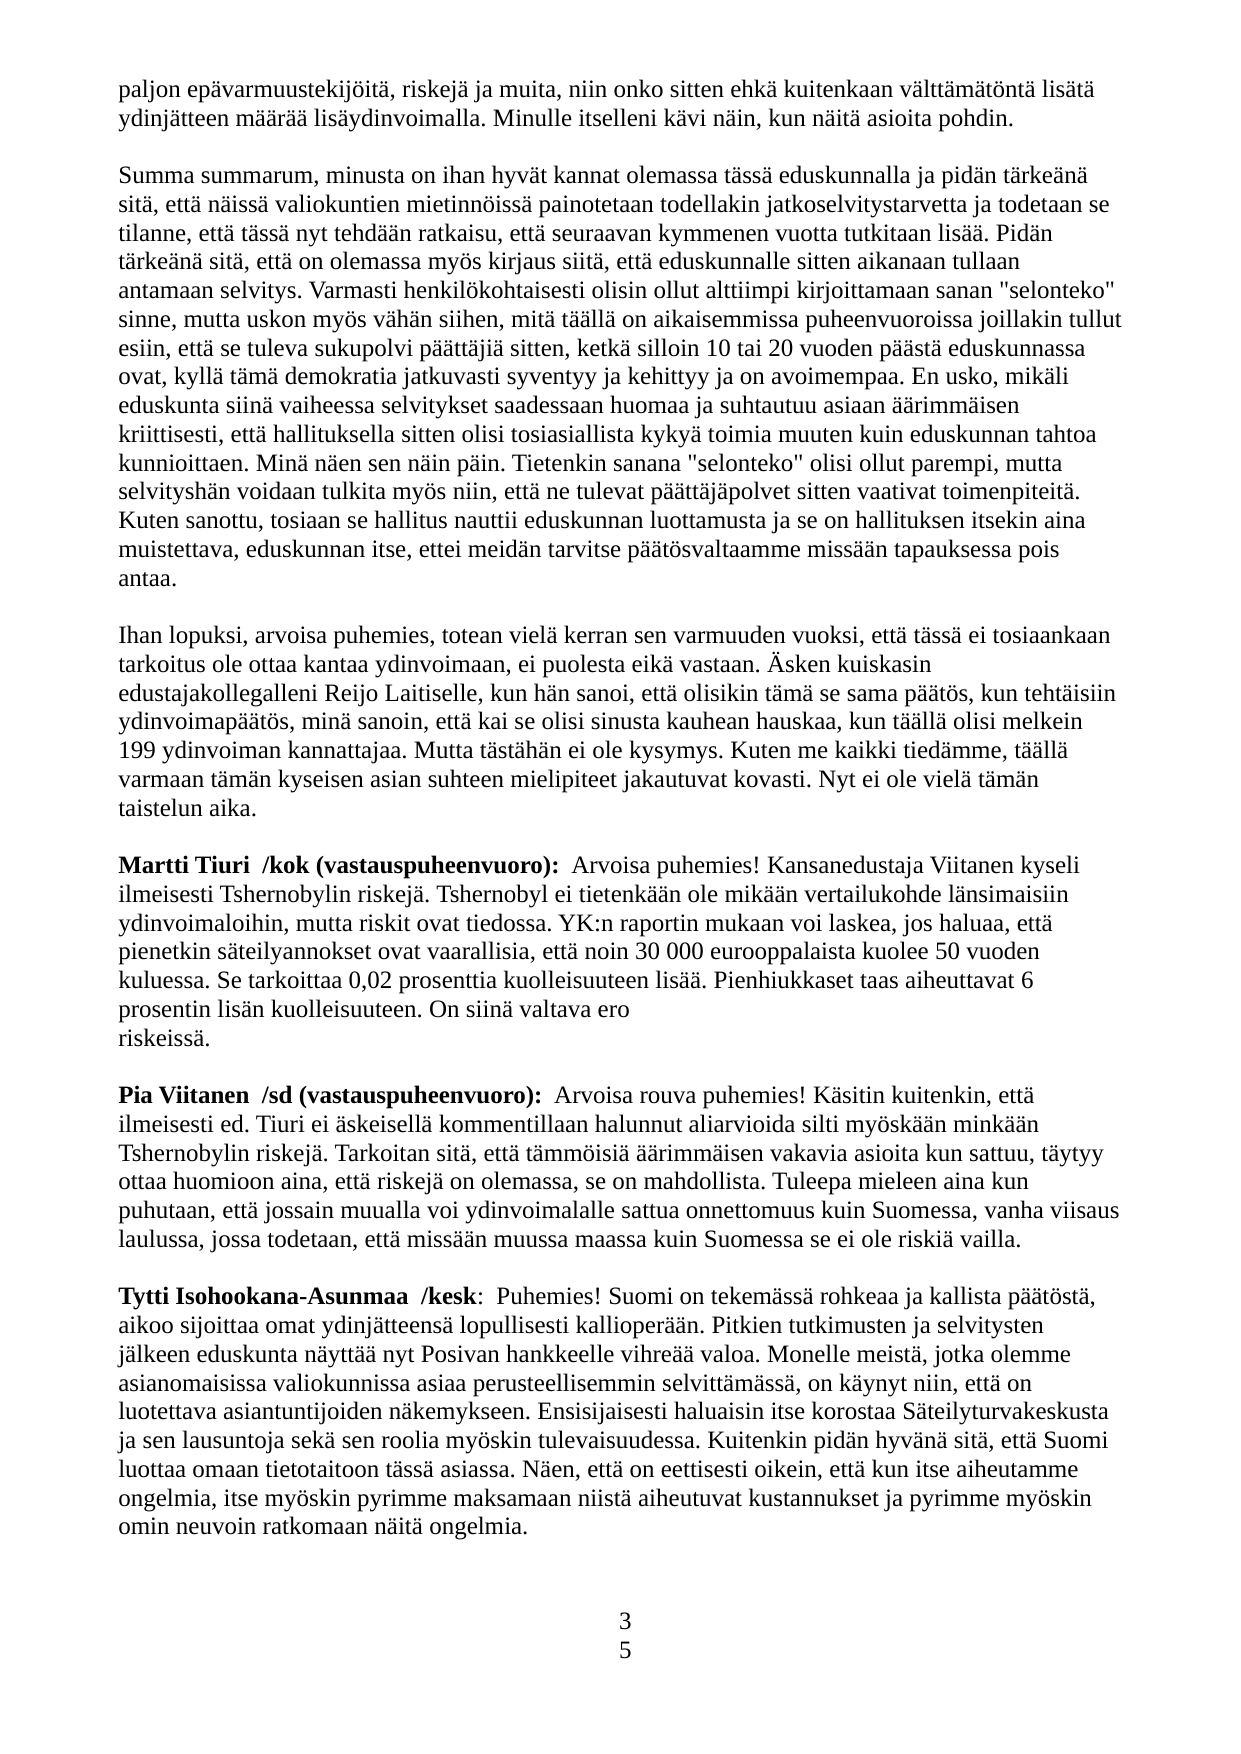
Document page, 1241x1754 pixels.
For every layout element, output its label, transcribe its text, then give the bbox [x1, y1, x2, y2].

text Summa summarum, minusta on ihan hyvät kannat olemassa tässä eduskunnalla ja pidän tärkeänä sitä, että näissä valiokuntien mietinnöissä painotetaan todellakin jatkoselvitystarvetta ja todetaan se tilanne, että tässä nyt tehdään ratkaisu, että seuraavan kymmenen vuotta tutkitaan lisää. Pidän tärkeänä sitä, että on olemassa myös kirjaus siitä, että eduskunnalle sitten aikanaan tullaan antamaan selvitys. Varmasti henkilökohtaisesti olisin ollut alttiimpi kirjoittamaan sanan "selonteko" sinne, mutta uskon myös vähän siihen, mitä täällä on aikaisemmissa puheenvuoroissa joillakin tullut esiin, että se tuleva sukupolvi päättäjiä sitten, ketkä silloin 10 tai 20 vuoden päästä eduskunnassa ovat, kyllä tämä demokratia jatkuvasti syventyy ja kehittyy ja on avoimempaa. En usko, mikäli eduskunta siinä vaiheessa selvitykset saadessaan huomaa ja suhtautuu asiaan äärimmäisen kriittisesti, että hallituksella sitten olisi tosiasiallista kykyä toimia muuten kuin eduskunnan tahtoa kunnioittaen. Minä näen sen näin päin. Tietenkin sanana "selonteko" olisi ollut parempi, mutta selvityshän voidaan tulkita myös niin, että ne tulevat päättäjäpolvet sitten vaativat toimenpiteitä. Kuten sanottu, tosiaan se hallitus nauttii eduskunnan luottamusta ja se on hallituksen itsekin aina muistettava, eduskunnan itse, ettei meidän tarvitse päätösvaltaamme missään tapauksessa pois antaa. [118, 160, 1122, 591]
text Martti Tiuri /kok (vastauspuheenvuoro): Arvoisa puhemies! Kansanedustaja Viitanen kyseli ilmeisesti Tshernobylin riskejä. Tshernobyl ei tietenkään ole mikään vertailukohde länsimaisiin ydinvoimaloihin, mutta riskit ovat tiedossa. YK:n raportin mukaan voi laskea, jos haluaa, että pienetkin säteilyannokset ovat vaarallisia, että noin 30 000 eurooppalaista kuolee 50 vuoden kuluessa. Se tarkoittaa 0,02 prosenttia kuolleisuuteen lisää. Pienhiukkaset taas aiheuttavat 6 prosentin lisän kuolleisuuteen. On siinä valtava ero [118, 850, 1122, 1023]
text Tytti Isohookana-Asunmaa /kesk: Puhemies! Suomi on tekemässä rohkeaa ja kallista päätöstä, aikoo sijoittaa omat ydinjätteensä lopullisesti kallioperään. Pitkien tutkimusten ja selvitysten jälkeen eduskunta näyttää nyt Posivan hankkeelle vihreää valoa. Monelle meistä, jotka olemme asianomaisissa valiokunnissa asiaa perusteellisemmin selvittämässä, on käynyt niin, että on luotettava asiantuntijoiden näkemykseen. Ensisijaisesti haluaisin itse korostaa Säteilyturvakeskusta ja sen lausuntoja sekä sen roolia myöskin tulevaisuudessa. Kuitenkin pidän hyvänä sitä, että Suomi luottaa omaan tietotaitoon tässä asiassa. Näen, että on eettisesti oikein, että kun itse aiheutamme ongelmia, itse myöskin pyrimme maksamaan niistä aiheutuvat kustannukset ja pyrimme myöskin omin neuvoin ratkomaan näitä ongelmia. [118, 1281, 1122, 1540]
text riskeissä. [118, 1023, 1122, 1051]
text Ihan lopuksi, arvoisa puhemies, totean vielä kerran sen varmuuden vuoksi, että tässä ei tosiaankaan tarkoitus ole ottaa kantaa ydinvoimaan, ei puolesta eikä vastaan. Äsken kuiskasin edustajakollegalleni Reijo Laitiselle, kun hän sanoi, että olisikin tämä se sama päätös, kun tehtäisiin ydinvoimapäätös, minä sanoin, että kai se olisi sinusta kauhean hauskaa, kun täällä olisi melkein 199 ydinvoiman kannattajaa. Mutta tästähän ei ole kysymys. Kuten me kaikki tiedämme, täällä varmaan tämän kyseisen asian suhteen mielipiteet jakautuvat kovasti. Nyt ei ole vielä tämän taistelun aika. [118, 620, 1122, 821]
text Pia Viitanen /sd (vastauspuheenvuoro): Arvoisa rouva puhemies! Käsitin kuitenkin, että ilmeisesti ed. Tiuri ei äskeisellä kommentillaan halunnut aliarvioida silti myöskään minkään Tshernobylin riskejä. Tarkoitan sitä, että tämmöisiä äärimmäisen vakavia asioita kun sattuu, täytyy ottaa huomioon aina, että riskejä on olemassa, se on mahdollista. Tuleepa mieleen aina kun puhutaan, että jossain muualla voi ydinvoimalalle sattua onnettomuus kuin Suomessa, vanha viisaus laulussa, jossa todetaan, että missään muussa maassa kuin Suomessa se ei ole riskiä vailla. [118, 1080, 1122, 1253]
text paljon epävarmuustekijöitä, riskejä ja muita, niin onko sitten ehkä kuitenkaan välttämätöntä lisätä ydinjätteen määrää lisäydinvoimalla. Minulle itselleni kävi näin, kun näitä asioita pohdin. [118, 74, 1122, 131]
